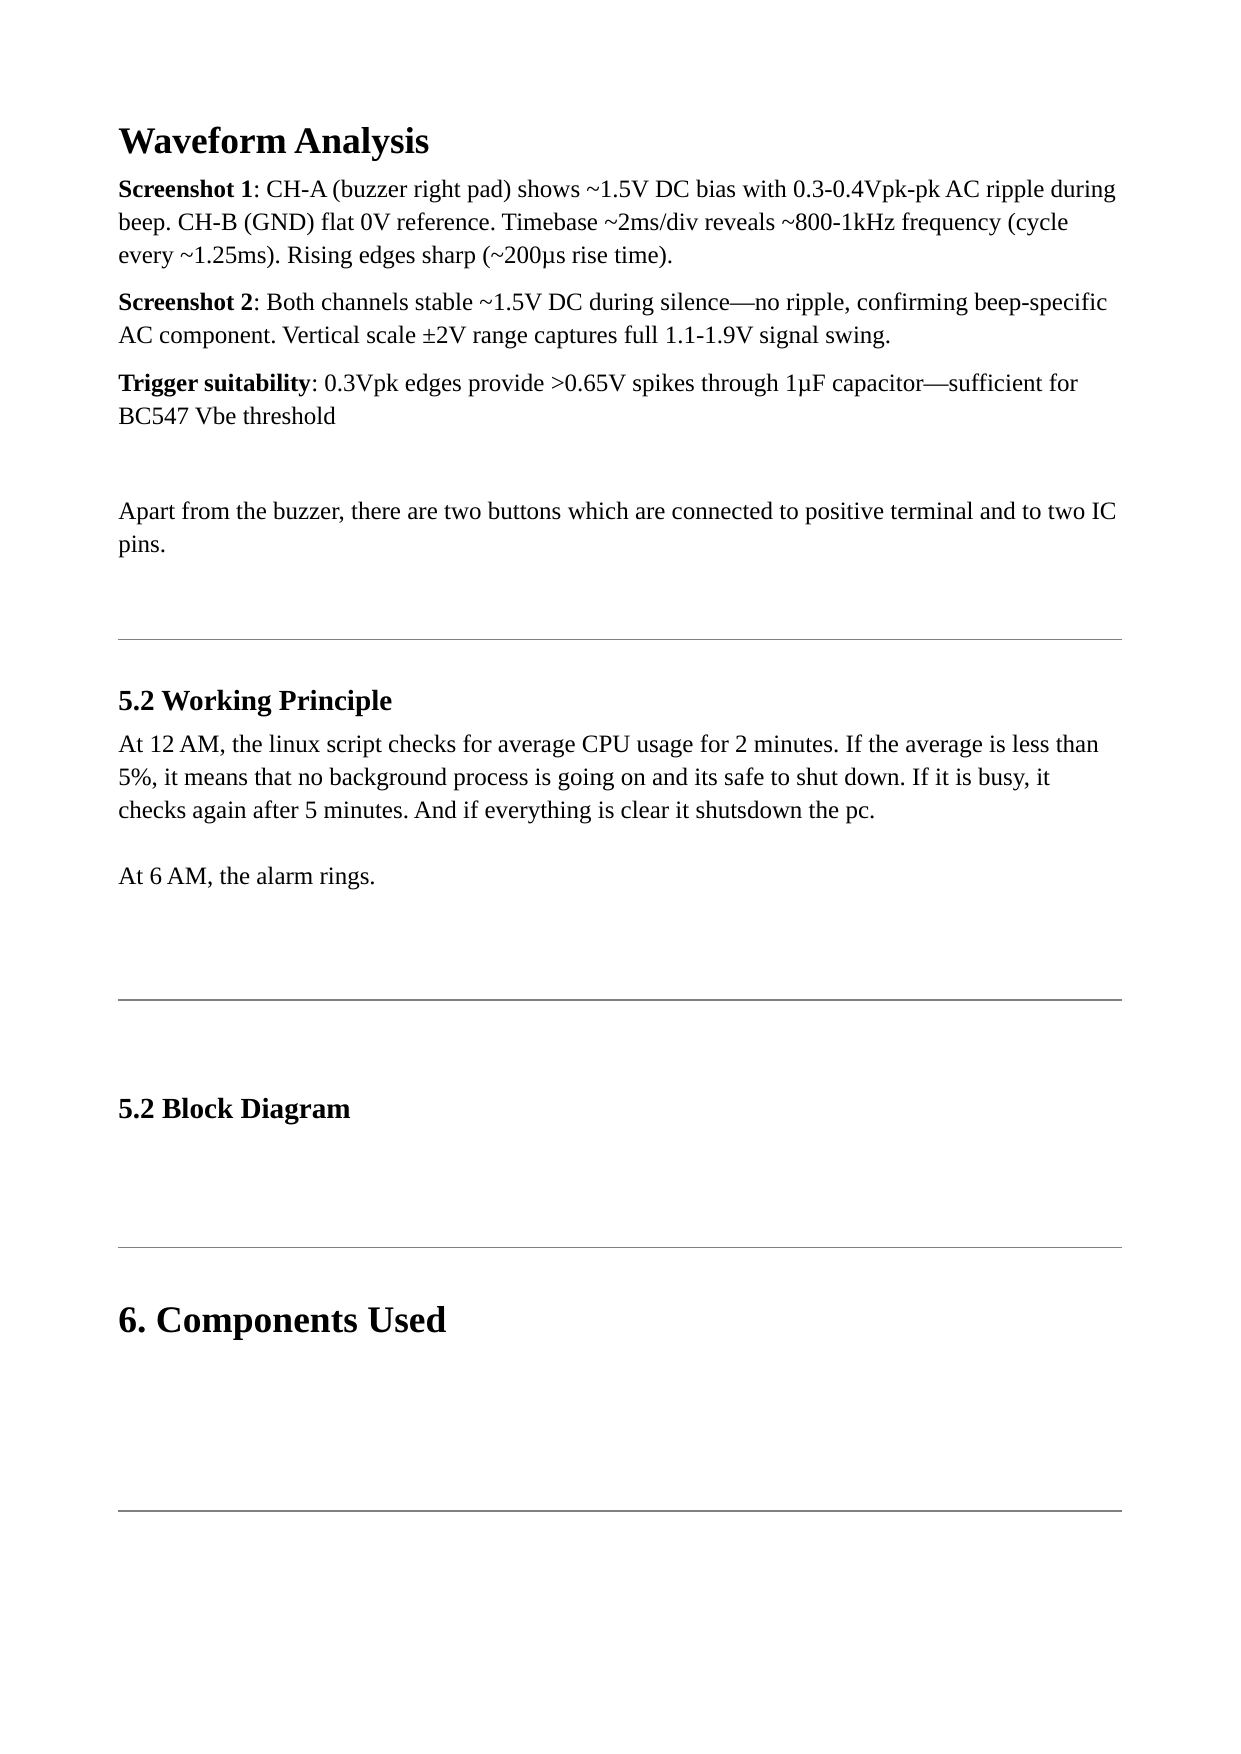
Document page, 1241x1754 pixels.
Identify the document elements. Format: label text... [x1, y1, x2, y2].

text Apart from the buzzer, there are two buttons which are connected to positive terminal and to two IC pins. [118, 496, 1122, 558]
text Screenshot 2: Both channels stable ~1.5V DC during silence—no ripple, confirming beep-specific AC component. Vertical scale ±2V range captures full 1.1-1.9V signal swing. [118, 287, 1122, 349]
text At 12 AM, the linux script checks for average CPU usage for 2 minutes. If the average is less than 5%, it means that no background process is going on and its safe to shut down. If it is busy, it checks again after 5 minutes. And if everything is clear it shutsdown the pc. At 6 AM, the alarm rings. [118, 729, 1122, 890]
text Trigger suitability: 0.3Vpk edges provide >0.65V spikes through 1µF capacitor—sufficient for BC547 Vbe threshold [118, 368, 1122, 430]
subtitle 5.2 Working Principle [118, 683, 1122, 717]
subtitle 6. Components Used [118, 1298, 1122, 1341]
text Screenshot 1: CH-A (buzzer right pad) shows ~1.5V DC bias with 0.3-0.4Vpk-pk AC ripple during beep. CH-B (GND) flat 0V reference. Timebase ~2ms/div reveals ~800-1kHz frequency (cycle every ~1.25ms). Rising edges sharp (~200µs rise time). [118, 174, 1122, 268]
subtitle Waveform Analysis [118, 118, 1122, 161]
subtitle 5.2 Block Diagram [118, 1091, 1122, 1125]
